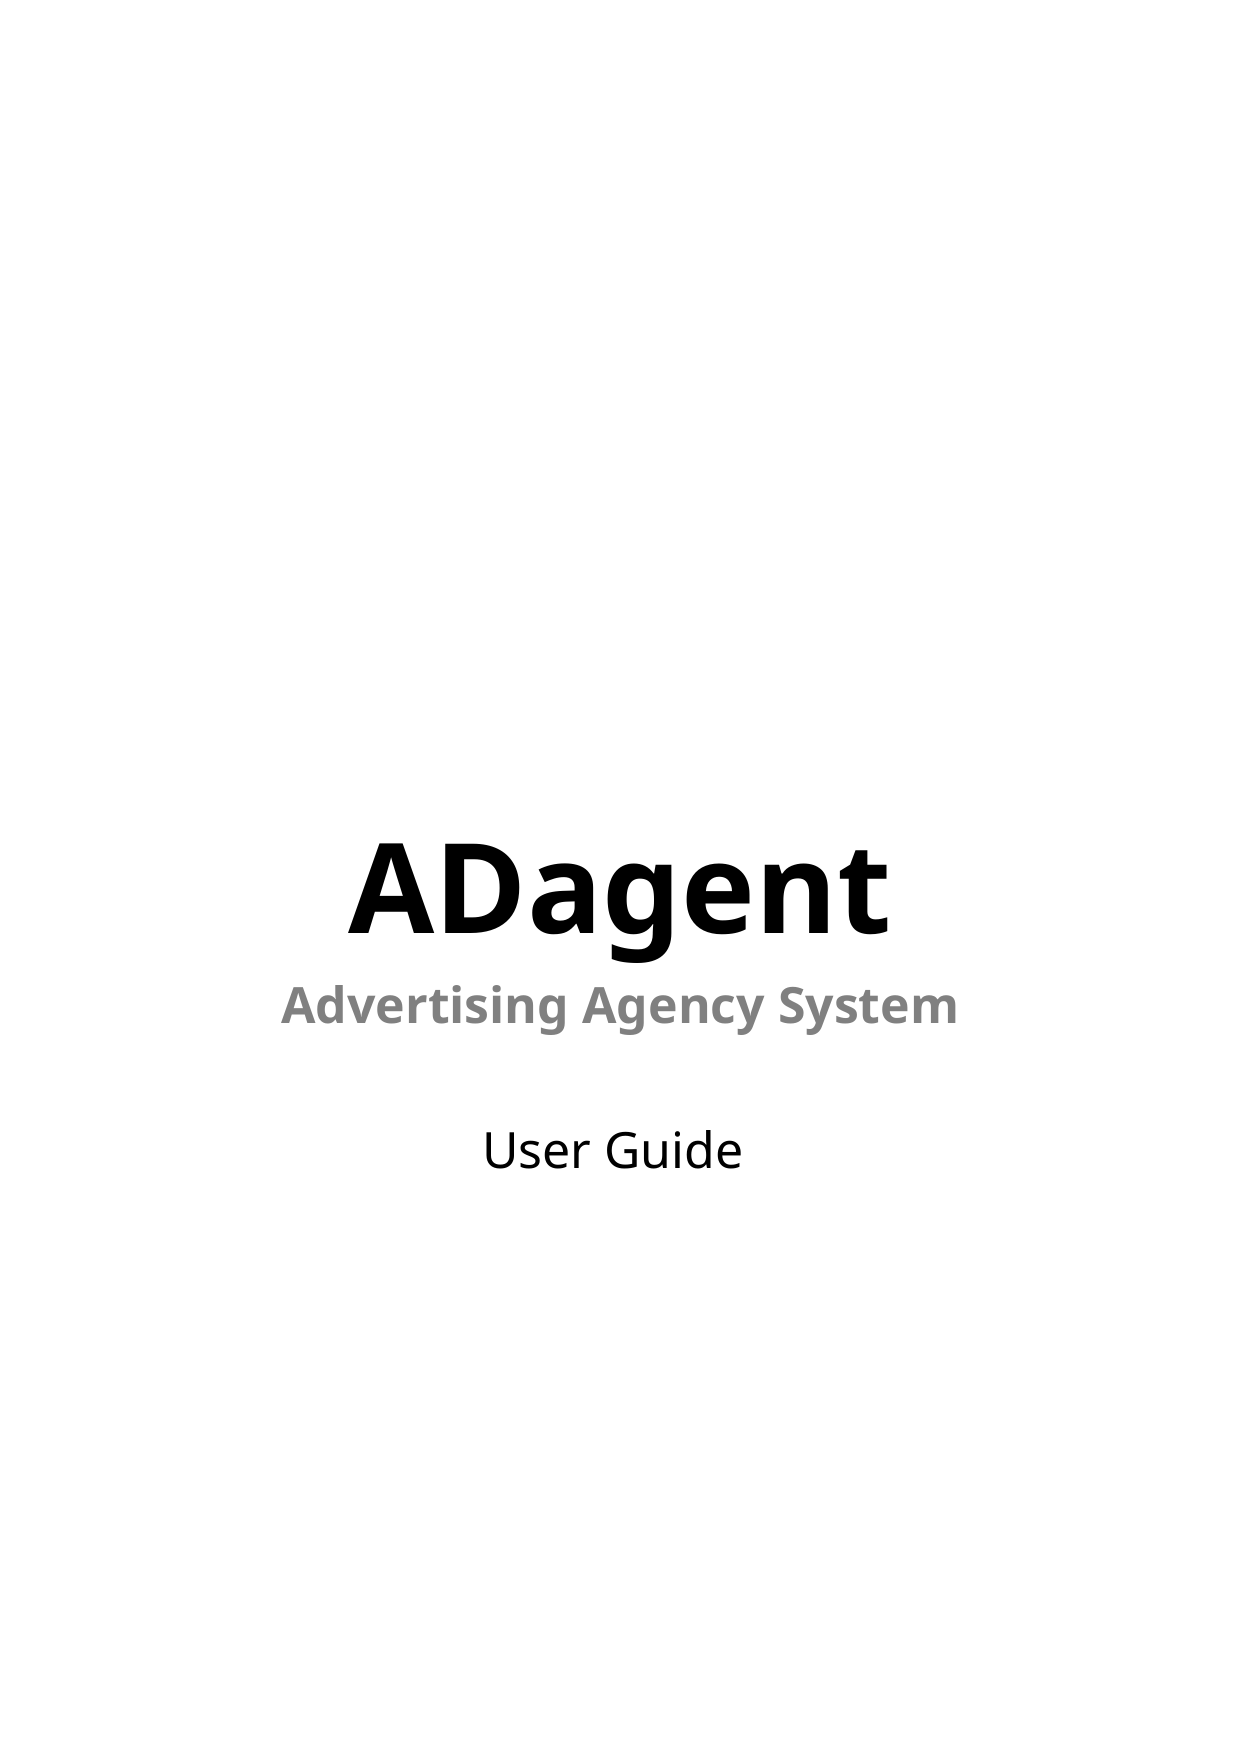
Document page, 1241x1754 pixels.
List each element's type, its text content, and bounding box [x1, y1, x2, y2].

text User Guide [118, 1106, 1122, 1185]
text ADagent [118, 799, 1122, 970]
text Advertising Agency System [118, 970, 1122, 1038]
